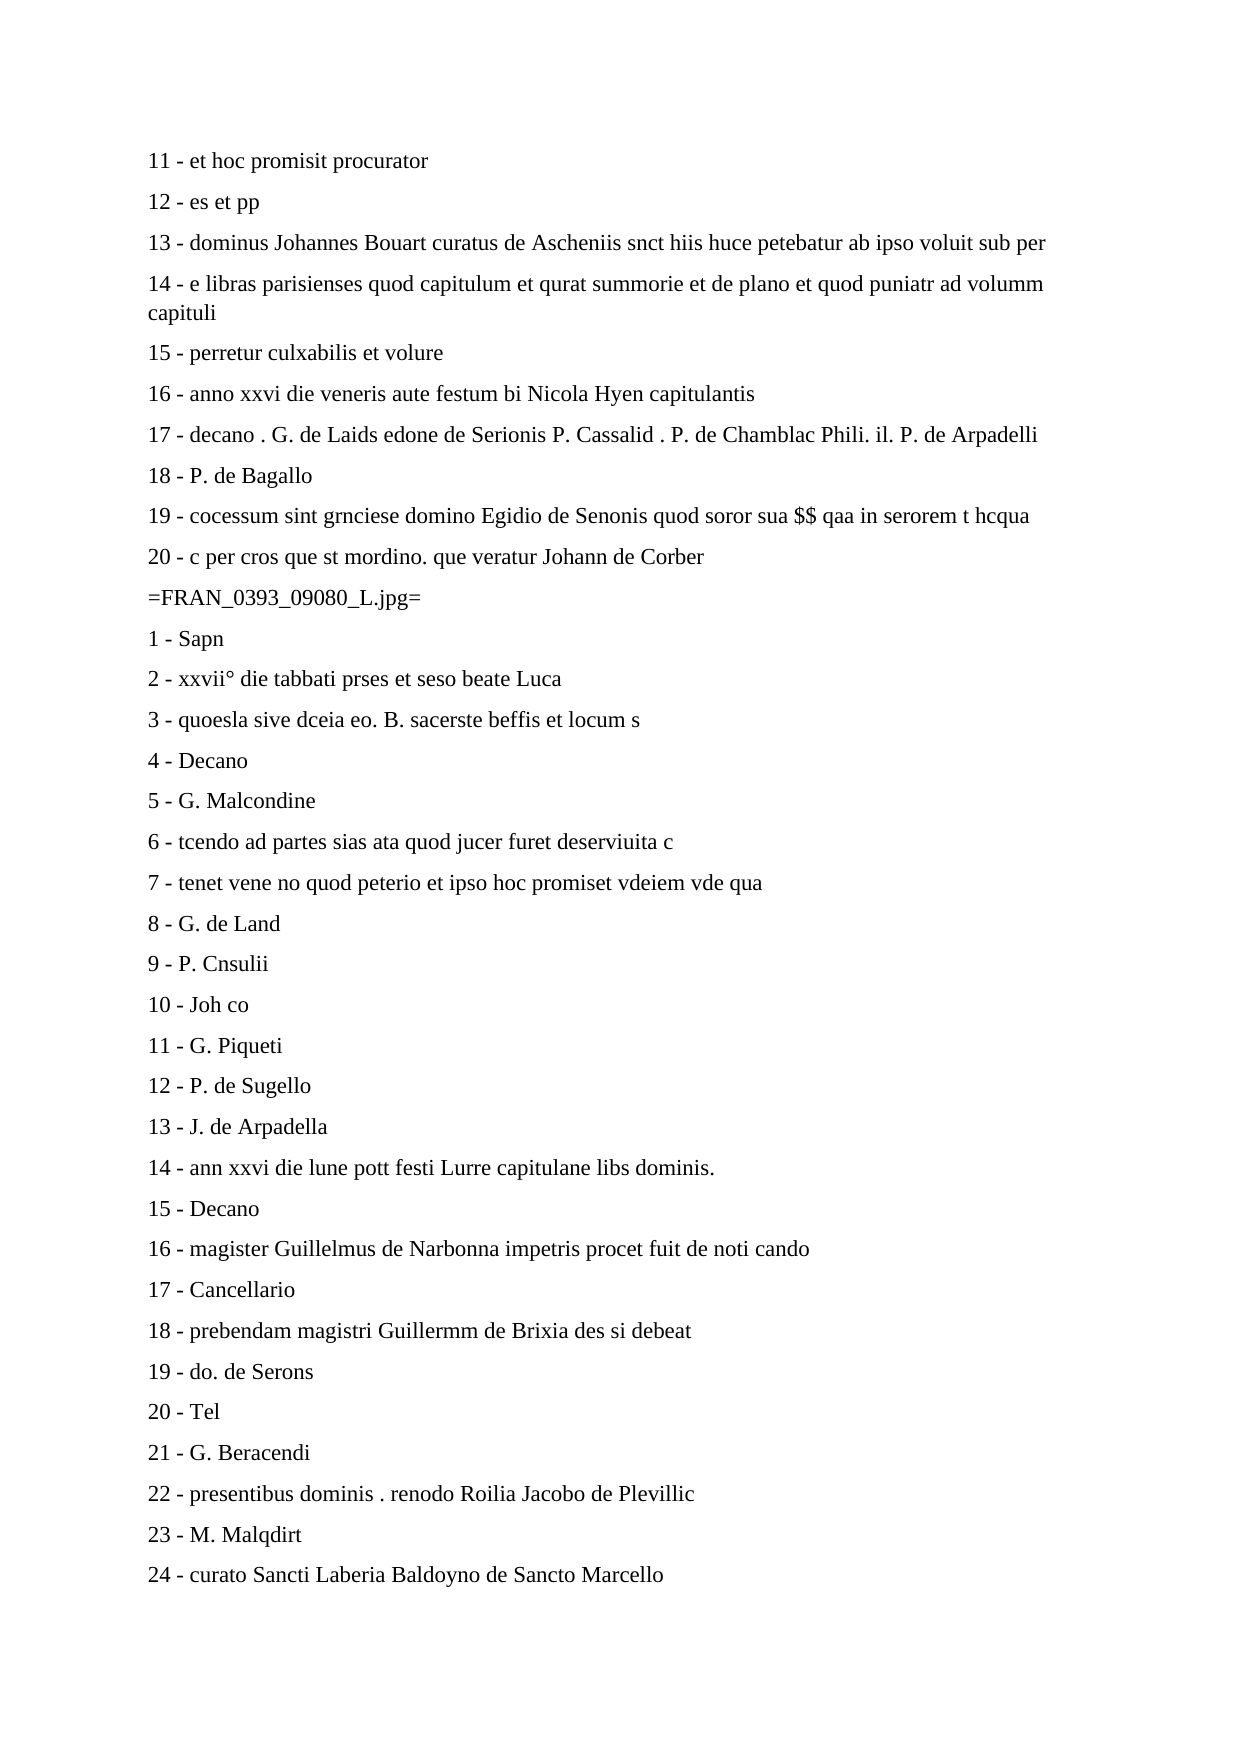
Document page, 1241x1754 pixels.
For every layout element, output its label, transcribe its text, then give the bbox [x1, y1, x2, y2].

text 24 - curato Sancti Laberia Baldoyno de Sancto Marcello [148, 1561, 1093, 1588]
text 21 - G. Beracendi [148, 1439, 1093, 1466]
text 20 - Tel [148, 1398, 1093, 1425]
text 9 - P. Cnsulii [148, 950, 1093, 977]
text 22 - presentibus dominis . renodo Roilia Jacobo de Plevillic [148, 1480, 1093, 1506]
text 17 - Cancellario [148, 1276, 1093, 1303]
text 17 - decano . G. de Laids edone de Serionis P. Cassalid . P. de Chamblac Phili. il. P. de Arpadelli [148, 421, 1093, 447]
text 18 - prebendam magistri Guillermm de Brixia des si debeat [148, 1317, 1093, 1343]
text 12 - es et pp [148, 188, 1093, 215]
text 11 - G. Piqueti [148, 1032, 1093, 1058]
text 10 - Joh co [148, 991, 1093, 1017]
text 19 - cocessum sint grnciese domino Egidio de Senonis quod soror sua $$ qaa in serorem t hcqua [148, 502, 1093, 529]
text =FRAN_0393_09080_L.jpg= [148, 584, 1093, 610]
text 12 - P. de Sugello [148, 1073, 1093, 1099]
text 3 - quoesla sive dceia eo. B. sacerste beffis et locum s [148, 706, 1093, 732]
text 15 - perretur culxabilis et volure [148, 339, 1093, 366]
text 4 - Decano [148, 747, 1093, 773]
text 7 - tenet vene no quod peterio et ipso hoc promiset vdeiem vde qua [148, 869, 1093, 895]
text 2 - xxvii° die tabbati prses et seso beate Luca [148, 665, 1093, 692]
text 18 - P. de Bagallo [148, 462, 1093, 488]
text 15 - Decano [148, 1195, 1093, 1221]
text 16 - magister Guillelmus de Narbonna impetris procet fuit de noti cando [148, 1236, 1093, 1262]
text 13 - dominus Johannes Bouart curatus de Ascheniis snct hiis huce petebatur ab ipso voluit sub per [148, 229, 1093, 255]
text 14 - e libras parisienses quod capitulum et qurat summorie et de plano et quod puniatr ad volumm capituli [148, 270, 1093, 325]
text 5 - G. Malcondine [148, 787, 1093, 814]
text 14 - ann xxvi die lune pott festi Lurre capitulane libs dominis. [148, 1154, 1093, 1180]
text 6 - tcendo ad partes sias ata quod jucer furet deserviuita c [148, 828, 1093, 854]
text 19 - do. de Serons [148, 1358, 1093, 1384]
text 20 - c per cros que st mordino. que veratur Johann de Corber [148, 543, 1093, 569]
text 1 - Sapn [148, 624, 1093, 651]
text 16 - anno xxvi die veneris aute festum bi Nicola Hyen capitulantis [148, 380, 1093, 407]
text 11 - et hoc promisit procurator [148, 148, 1093, 174]
text 13 - J. de Arpadella [148, 1113, 1093, 1140]
text 8 - G. de Land [148, 910, 1093, 936]
text 23 - M. Malqdirt [148, 1521, 1093, 1547]
